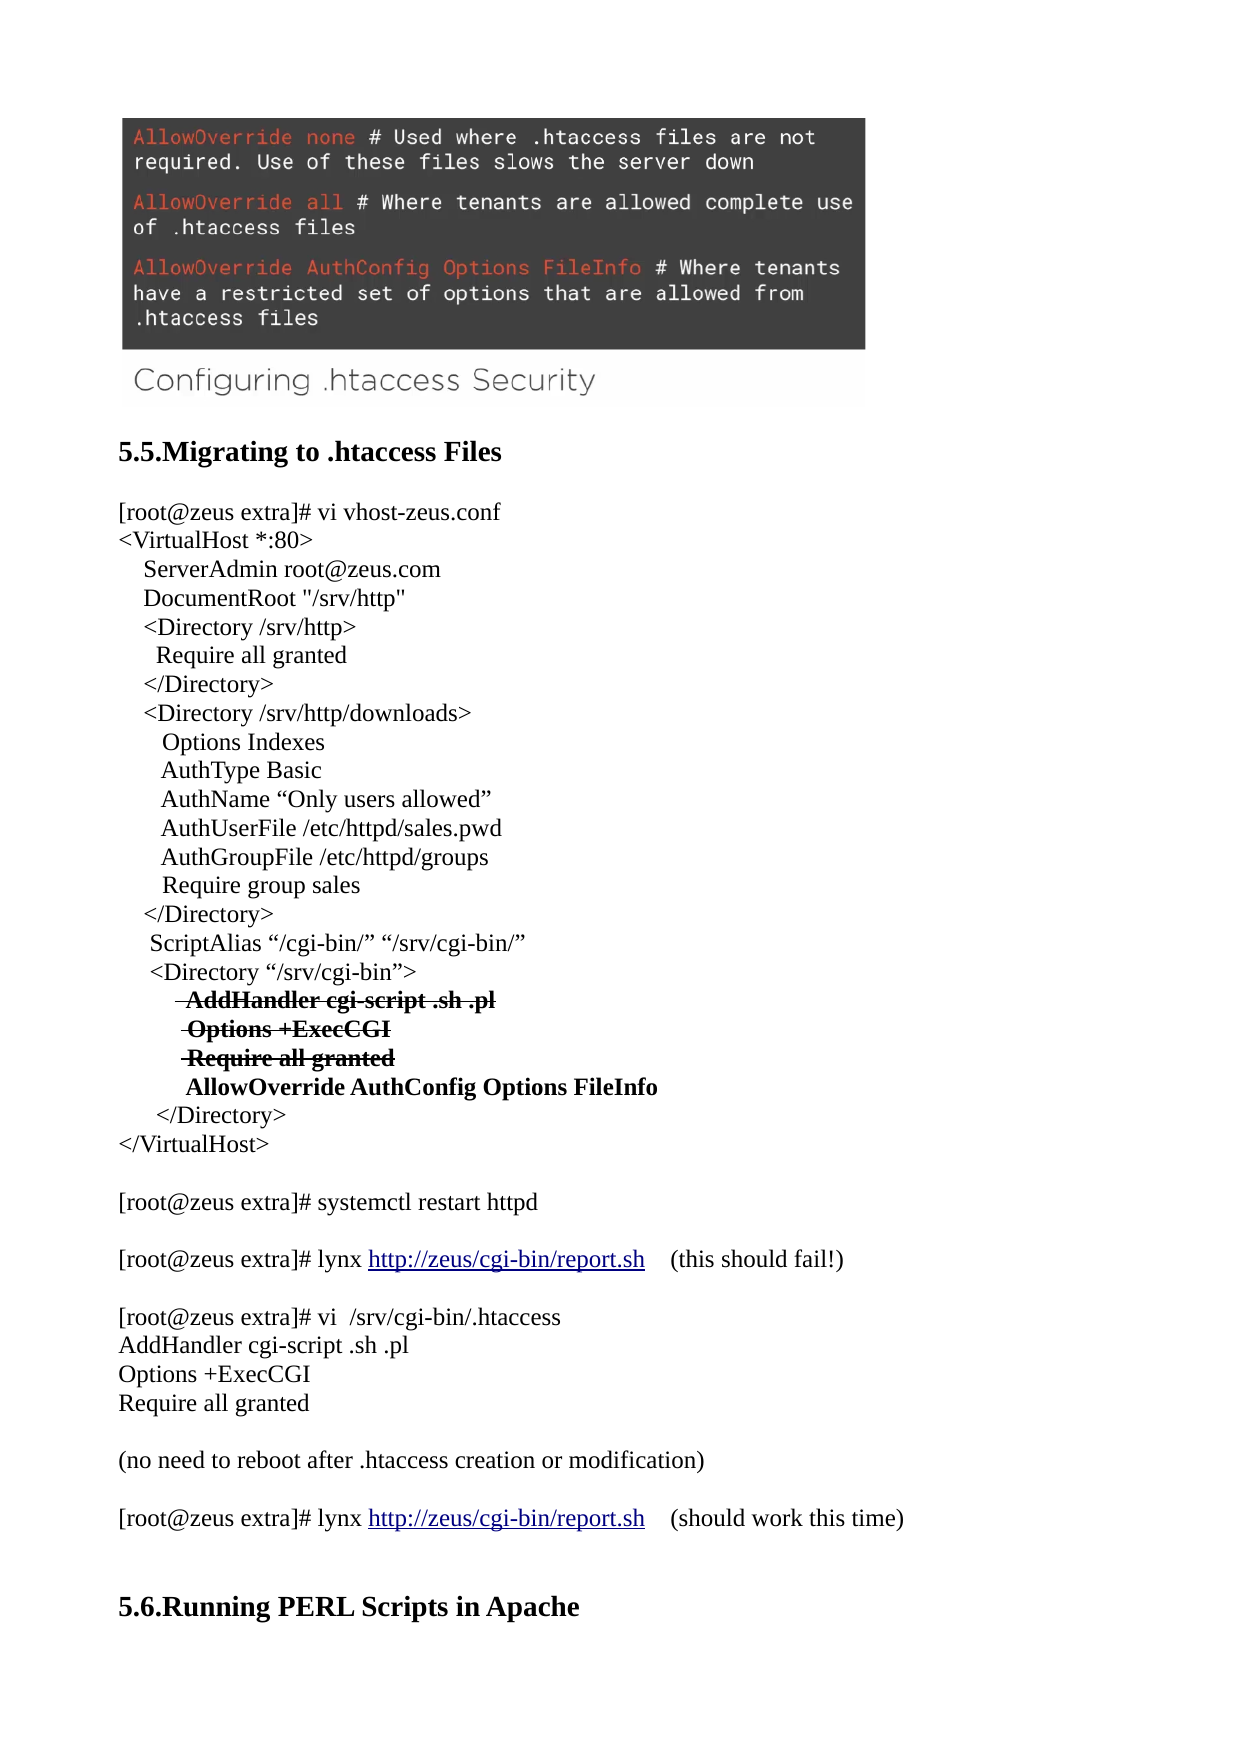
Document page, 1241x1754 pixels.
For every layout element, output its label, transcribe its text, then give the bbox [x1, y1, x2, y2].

text Options +ExecCGI [118, 1014, 1122, 1043]
text </Directory> [118, 899, 1122, 928]
text [root@zeus extra]# systemctl restart httpd [118, 1187, 1122, 1215]
text </VirtualHost> [118, 1129, 1122, 1158]
text <VirtualHost *:80> [118, 525, 1122, 554]
text AuthName “Only users allowed” [118, 784, 1122, 813]
text </Directory> [118, 669, 1122, 698]
text <Directory /srv/http> [118, 612, 1122, 640]
text AuthGroupFile /etc/httpd/groups [118, 842, 1122, 870]
picture [122, 118, 866, 407]
text DocumentRoot "/srv/http" [118, 583, 1122, 612]
text Options Indexes [118, 727, 1122, 755]
text (no need to reboot after .htaccess creation or modification) [118, 1445, 1122, 1474]
text Require group sales [118, 870, 1122, 899]
text <Directory /srv/http/downloads> [118, 698, 1122, 727]
text 5.6.Running PERL Scripts in Apache [118, 1589, 1122, 1623]
text Require all granted [118, 1043, 1122, 1072]
text ServerAdmin root@zeus.com [118, 554, 1122, 583]
text ScriptAlias “/cgi-bin/” “/srv/cgi-bin/” [118, 928, 1122, 957]
text AuthType Basic [118, 755, 1122, 784]
text </Directory> [118, 1100, 1122, 1129]
text 5.5.Migrating to .htaccess Files [118, 434, 1122, 468]
text [root@zeus extra]# vi /srv/cgi-bin/.htaccess [118, 1302, 1122, 1330]
text Require all granted [118, 1388, 1122, 1417]
text Options +ExecCGI [118, 1359, 1122, 1388]
text <Directory “/srv/cgi-bin”> [118, 957, 1122, 985]
text Require all granted [118, 640, 1122, 669]
text [root@zeus extra]# vi vhost-zeus.conf [118, 497, 1122, 525]
text [root@zeus extra]# lynx http://zeus/cgi-bin/report.sh (this should fail!) [118, 1244, 1122, 1273]
text [root@zeus extra]# lynx http://zeus/cgi-bin/report.sh (should work this time) [118, 1503, 1122, 1532]
text AddHandler cgi-script .sh .pl [118, 985, 1122, 1014]
text AuthUserFile /etc/httpd/sales.pwd [118, 813, 1122, 842]
text AddHandler cgi-script .sh .pl [118, 1330, 1122, 1359]
text AllowOverride AuthConfig Options FileInfo [118, 1072, 1122, 1100]
